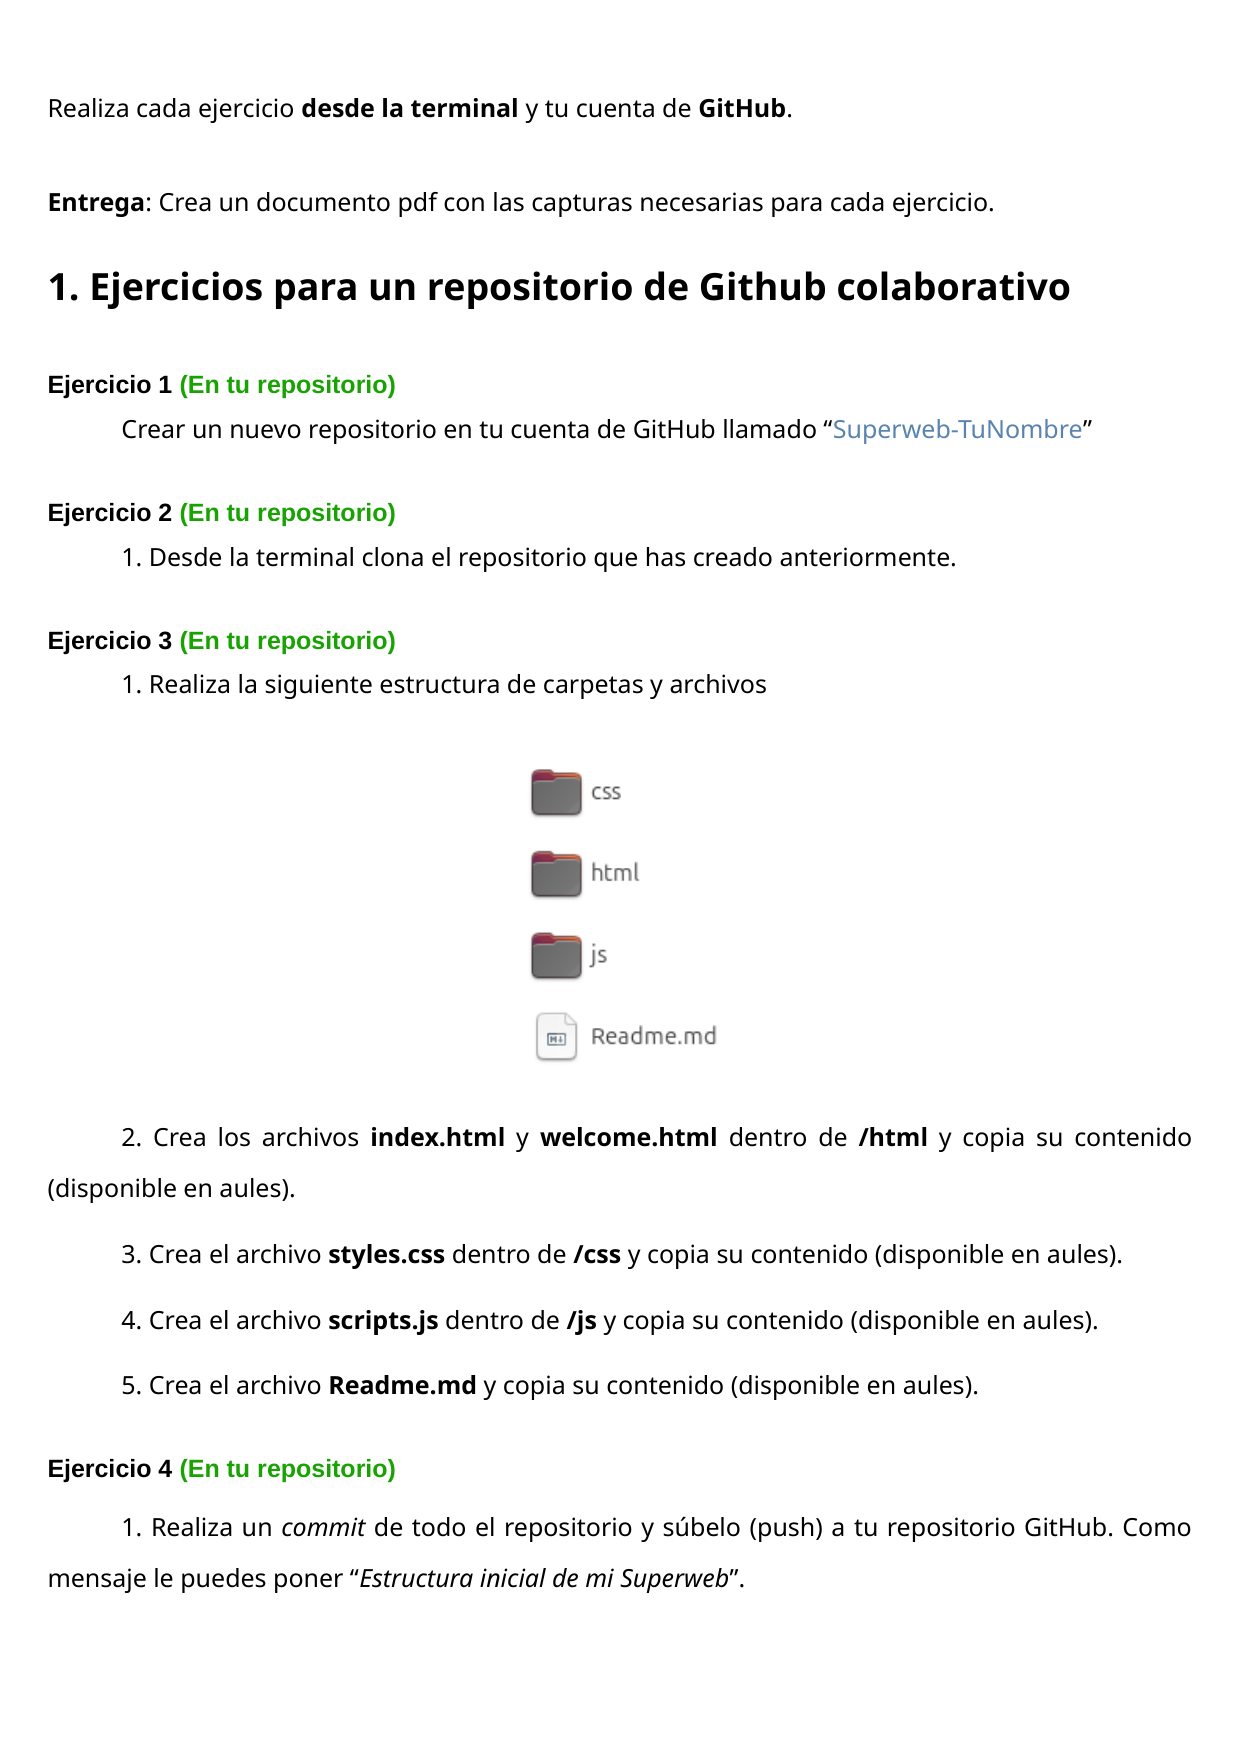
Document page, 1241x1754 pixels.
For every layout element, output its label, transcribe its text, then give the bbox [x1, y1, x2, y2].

subtitle Ejercicio 4 (En tu repositorio) [47, 1454, 1193, 1483]
subtitle Ejercicio 3 (En tu repositorio) [47, 626, 1193, 655]
subtitle Ejercicio 1 (En tu repositorio) [47, 371, 1193, 399]
subtitle 1. Ejercicios para un repositorio de Github colaborativo [47, 261, 1193, 312]
text Crear un nuevo repositorio en tu cuenta de GitHub llamado “Superweb-TuNombre” [47, 412, 1193, 446]
text 4. Crea el archivo scripts.js dentro de /js y copia su contenido (disponible en aules). [47, 1302, 1193, 1336]
picture [499, 732, 815, 1082]
text 2. Crea los archivos index.html y welcome.html dentro de /html y copia su contenido (disponible en aules). [47, 1120, 1193, 1205]
text 1. Desde la terminal clona el repositorio que has creado anteriormente. [47, 539, 1193, 573]
text 1. Realiza la siguiente estructura de carpetas y archivos [47, 667, 1193, 701]
subtitle Ejercicio 2 (En tu repositorio) [47, 498, 1193, 527]
text Realiza cada ejercicio desde la terminal y tu cuenta de GitHub. [47, 90, 1193, 124]
text 1. Realiza un commit de todo el repositorio y súbelo (push) a tu repositorio GitHub. Como mensaje le puedes poner “Estructura inicial de mi Superweb”. [47, 1510, 1193, 1595]
text Entrega: Crea un documento pdf con las capturas necesarias para cada ejercicio. [47, 184, 1193, 219]
text 5. Crea el archivo Readme.md y copia su contenido (disponible en aules). [47, 1368, 1193, 1402]
text 3. Crea el archivo styles.css dentro de /css y copia su contenido (disponible en aules). [47, 1237, 1193, 1271]
